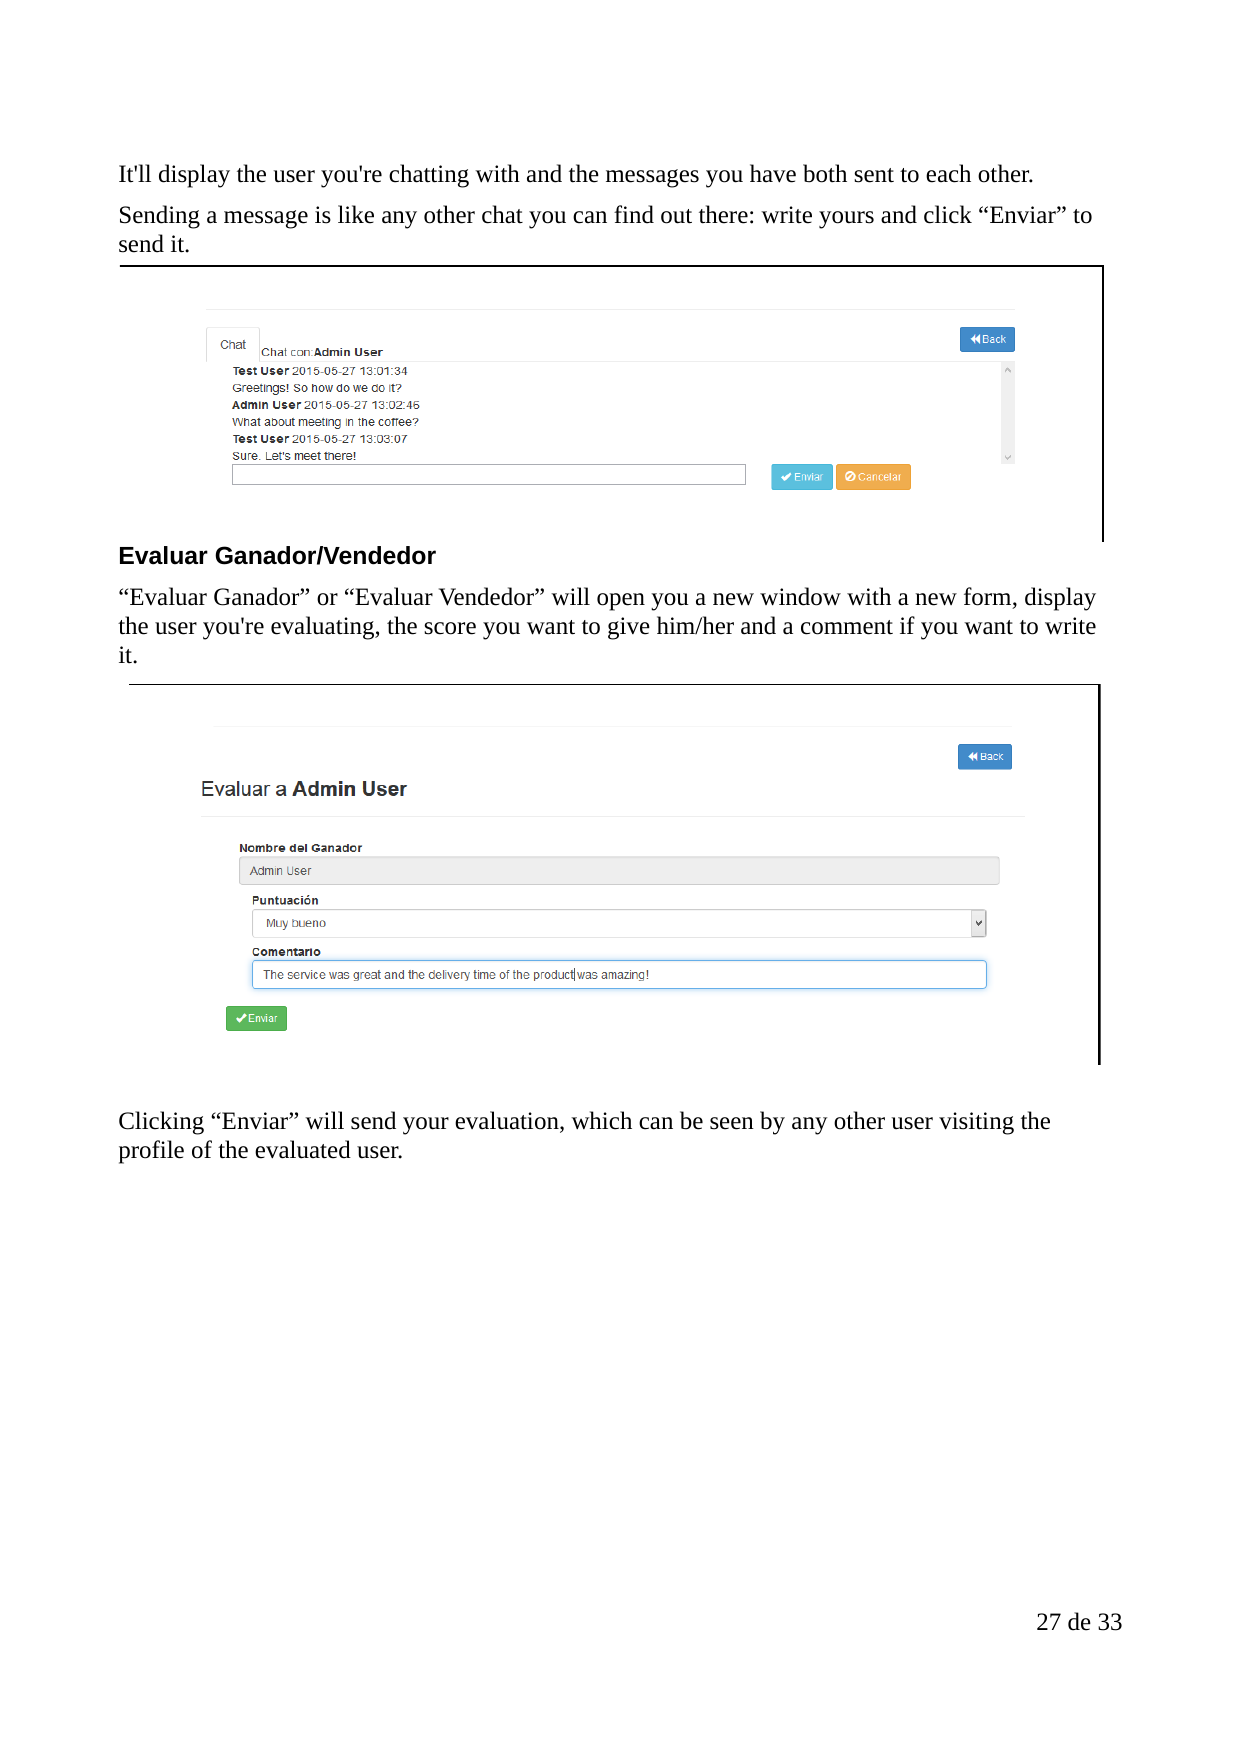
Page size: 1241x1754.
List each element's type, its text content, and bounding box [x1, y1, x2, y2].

text “Evaluar Ganador” or “Evaluar Vendedor” will open you a new window with a new form, display the user you're evaluating, the score you want to give him/her and a comment if you want to write it. [118, 582, 1122, 668]
text Sending a message is like any other chat you can find out there: write yours and click “Enviar” to send it. [118, 201, 1122, 258]
subtitle Evaluar Ganador/Vendedor [118, 296, 1122, 570]
text Clicking “Enviar” will send your evaluation, which can be seen by any other user visiting the profile of the evaluated user. [118, 1106, 1122, 1164]
text It'll display the user you're chatting with and the messages you have both sent to each other. [118, 159, 1122, 188]
